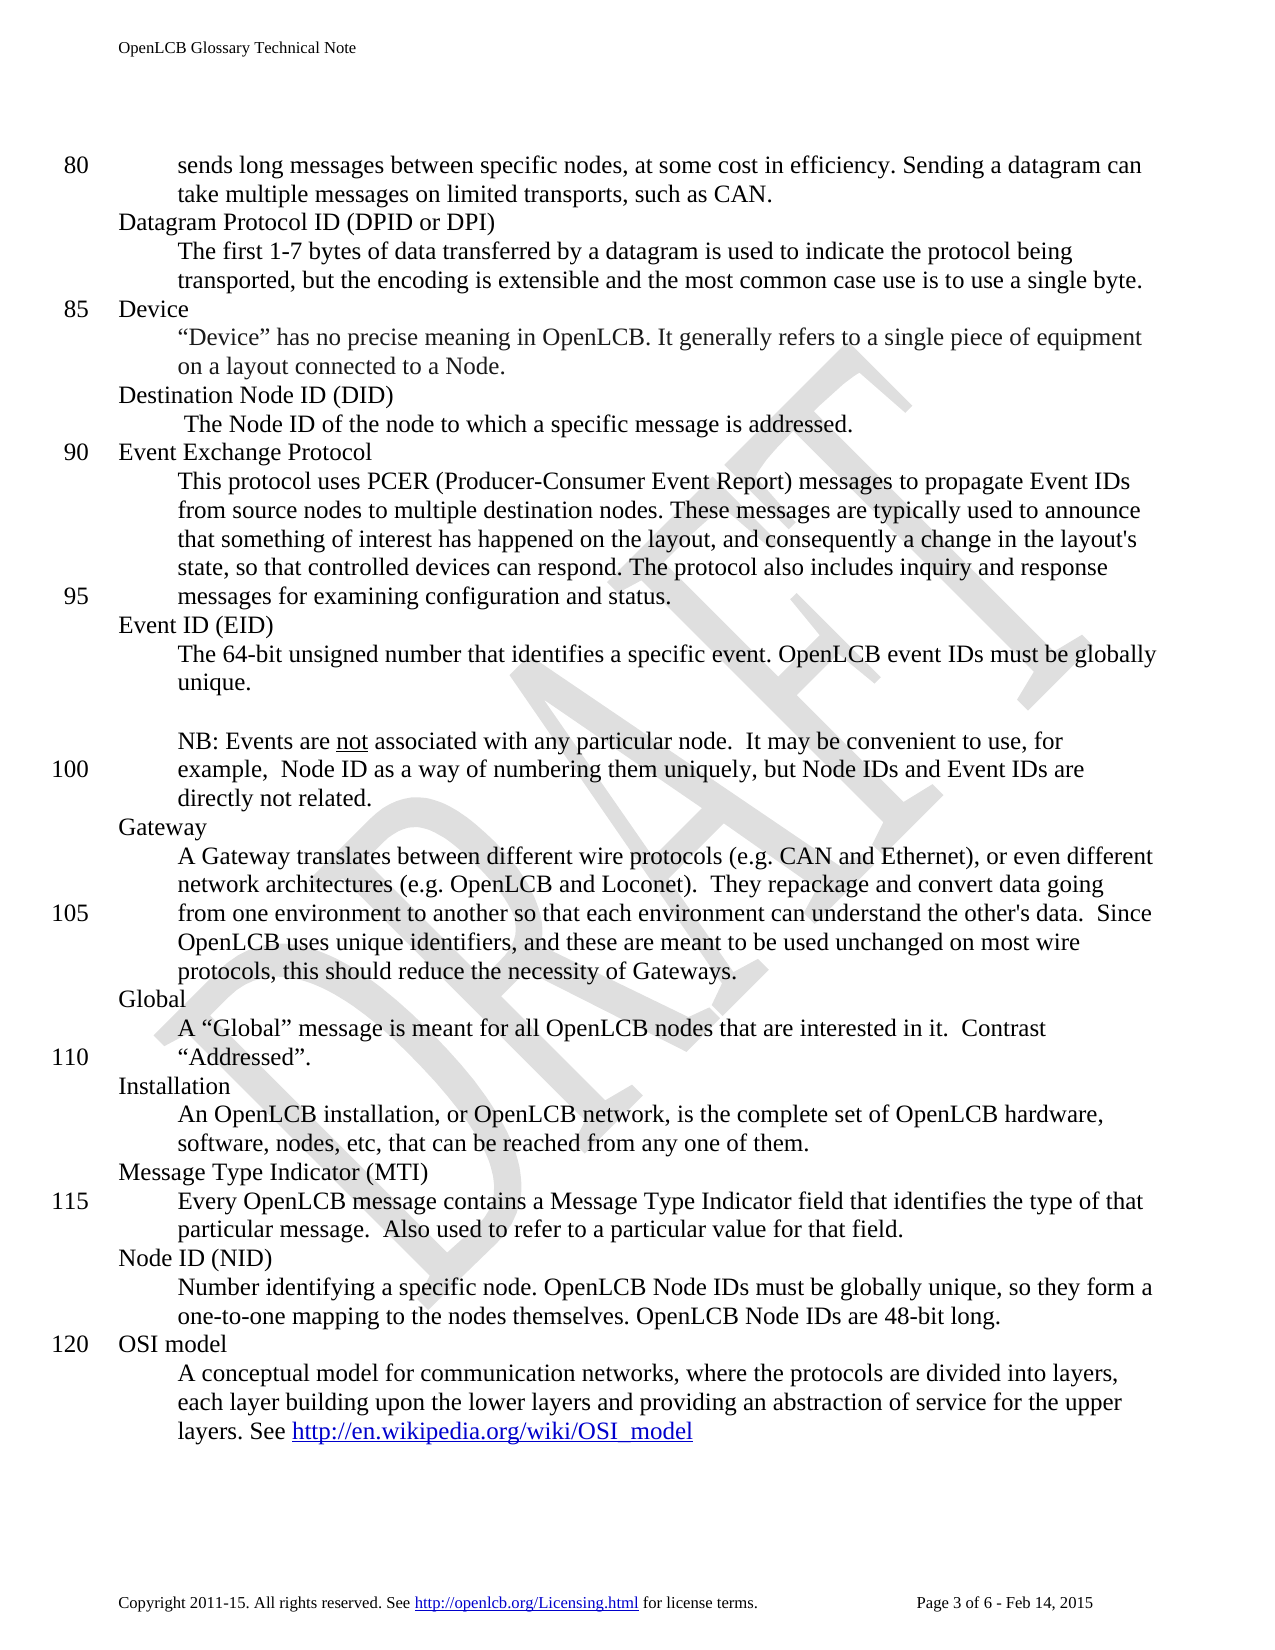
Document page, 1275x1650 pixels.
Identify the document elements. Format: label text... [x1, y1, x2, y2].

list This protocol uses PCER (Producer-Consumer Event Report) messages to propagate Event IDs from source nodes to multiple destination nodes. These messages are typically used to announce that something of interest has happened on the layout, and consequently a change in the layout's state, so that controlled devices can respond. The protocol also includes inquiry and response messages for examining configuration and status. [177, 466, 971, 610]
subtitle [888, 380, 1157, 409]
list An OpenLCB installation, or OpenLCB network, is the complete set of OpenLCB hardware, software, nodes, etc, that can be reached from any one of them. [295, 1099, 486, 1157]
list An OpenLCB installation, or OpenLCB network, is the complete set of OpenLCB hardware, software, nodes, etc, that can be reached from any one of them. [489, 1099, 1157, 1157]
list Datagram Protocol ID (DPID or DPI) [118, 207, 1157, 236]
subtitle [469, 1243, 1157, 1272]
list A Gateway translates between different wire protocols (e.g. CAN and Ethernet), or even different network architectures (e.g. OpenLCB and Loconet). They repackage and convert data going from one environment to another so that each environment can understand the other's data. Since OpenLCB uses unique identifiers, and these are meant to be used unchanged on most wire protocols, this should reduce the necessity of Gateways. [496, 841, 721, 984]
list Every OpenLCB message contains a Message Type Indicator field that identifies the type of that particular message. Also used to refer to a particular value for that field. [382, 1186, 494, 1243]
subtitle [623, 812, 697, 841]
subtitle Node ID (NID) [118, 1243, 425, 1272]
list The Node ID of the node to which a specific message is addressed. [815, 409, 1157, 437]
list Every OpenLCB message contains a Message Type Indicator field that identifies the type of that particular message. Also used to refer to a particular value for that field. [498, 1186, 1157, 1243]
list The 64-bit unsigned number that identifies a specific event. OpenLCB event IDs must be globally unique. [1044, 639, 1157, 696]
list [378, 984, 476, 1013]
list [214, 984, 361, 1013]
subtitle [841, 437, 1157, 466]
list A Gateway translates between different wire protocols (e.g. CAN and Ethernet), or even different network architectures (e.g. OpenLCB and Loconet). They repackage and convert data going from one environment to another so that each environment can understand the other's data. Since OpenLCB uses unique identifiers, and these are meant to be used unchanged on most wire protocols, this should reduce the necessity of Gateways. [367, 841, 515, 973]
subtitle [763, 437, 827, 466]
subtitle [713, 610, 818, 639]
subtitle Installation [118, 1071, 252, 1099]
list [727, 984, 1157, 1013]
subtitle [899, 812, 1157, 841]
list “Device” has no precise meaning in OpenLCB. It generally refers to a single piece of equipment on a layout connected to a Node. [177, 322, 1157, 380]
list A conceptual model for communication networks, where the protocols are divided into layers, each layer building upon the lower layers and providing an abstraction of service for the upper layers. See http://en.wikipedia.org/wiki/OSI_model [177, 1358, 1157, 1444]
list The Node ID of the node to which a specific message is addressed. [177, 409, 779, 437]
subtitle [461, 812, 623, 841]
subtitle [762, 812, 882, 841]
list The first 1-7 bytes of data transferred by a datagram is used to indicate the protocol being transported, but the encoding is extensible and the most common case use is to use a single byte. [177, 236, 1157, 294]
list NB: Events are not associated with any particular node. It may be convenient to use, for example, Node ID as a way of numbering them uniquely, but Node IDs and Event IDs are directly not related. [177, 726, 603, 812]
subtitle Event ID (EID) [118, 610, 699, 639]
list Every OpenLCB message contains a Message Type Indicator field that identifies the type of that particular message. Also used to refer to a particular value for that field. [177, 1186, 396, 1243]
subtitle [818, 380, 899, 409]
subtitle [386, 828, 447, 841]
list Global [118, 984, 203, 1013]
list An OpenLCB installation, or OpenLCB network, is the complete set of OpenLCB hardware, software, nodes, etc, that can be reached from any one of them. [177, 1099, 310, 1157]
subtitle [267, 1071, 449, 1099]
list NB: Events are not associated with any particular node. It may be convenient to use, for example, Node ID as a way of numbering them uniquely, but Node IDs and Event IDs are directly not related. [563, 726, 701, 812]
subtitle [468, 1071, 562, 1099]
subtitle OSI model [118, 1329, 1157, 1358]
list The 64-bit unsigned number that identifies a specific event. OpenLCB event IDs must be globally unique. [177, 639, 756, 696]
subtitle [577, 1071, 1157, 1099]
subtitle Message Type Indicator (MTI) [518, 1157, 1157, 1186]
list NB: Events are not associated with any particular node. It may be convenient to use, for example, Node ID as a way of numbering them uniquely, but Node IDs and Event IDs are directly not related. [829, 726, 1157, 812]
list A Gateway translates between different wire protocols (e.g. CAN and Ethernet), or even different network architectures (e.g. OpenLCB and Loconet). They repackage and convert data going from one environment to another so that each environment can understand the other's data. Since OpenLCB uses unique identifiers, and these are meant to be used unchanged on most wire protocols, this should reduce the necessity of Gateways. [177, 841, 447, 984]
subtitle Event Exchange Protocol [118, 437, 751, 466]
list A “Global” message is meant for all OpenLCB nodes that are interested in it. Contrast “Addressed”. [211, 1013, 424, 1071]
subtitle Gateway [118, 812, 376, 841]
list This protocol uses PCER (Producer-Consumer Event Report) messages to propagate Event IDs from source nodes to multiple destination nodes. These messages are typically used to announce that something of interest has happened on the layout, and consequently a change in the layout's state, so that controlled devices can respond. The protocol also includes inquiry and response messages for examining configuration and status. [870, 466, 1157, 610]
subtitle Message Type Indicator (MTI) [353, 1157, 494, 1186]
list The 64-bit unsigned number that identifies a specific event. OpenLCB event IDs must be globally unique. [798, 639, 1033, 696]
subtitle Destination Node ID (DID) [118, 380, 808, 409]
subtitle [815, 610, 1000, 639]
list sends long messages between specific nodes, at some cost in efficiency. Sending a datagram can take multiple messages on limited transports, such as CAN. [177, 150, 1157, 207]
list A Gateway translates between different wire protocols (e.g. CAN and Ethernet), or even different network architectures (e.g. OpenLCB and Loconet). They repackage and convert data going from one environment to another so that each environment can understand the other's data. Since OpenLCB uses unique identifiers, and these are meant to be used unchanged on most wire protocols, this should reduce the necessity of Gateways. [670, 841, 1157, 984]
list A “Global” message is meant for all OpenLCB nodes that are interested in it. Contrast “Addressed”. [519, 1013, 1157, 1071]
list [502, 984, 607, 1013]
list [623, 984, 721, 1013]
subtitle Message Type Indicator (MTI) [118, 1157, 339, 1186]
subtitle Device [118, 294, 1157, 322]
subtitle [708, 825, 747, 841]
list A “Global” message is meant for all OpenLCB nodes that are interested in it. Contrast “Addressed”. [413, 1013, 534, 1071]
list The 64-bit unsigned number that identifies a specific event. OpenLCB event IDs must be globally unique. [742, 639, 814, 675]
list Number identifying a specific node. OpenLCB Node IDs must be globally unique, so they form a one-to-one mapping to the nodes themselves. OpenLCB Node IDs are 48-bit long. [177, 1272, 1157, 1329]
subtitle [1014, 610, 1157, 639]
list NB: Events are not associated with any particular node. It may be convenient to use, for example, Node ID as a way of numbering them uniquely, but Node IDs and Event IDs are directly not related. [636, 726, 872, 812]
